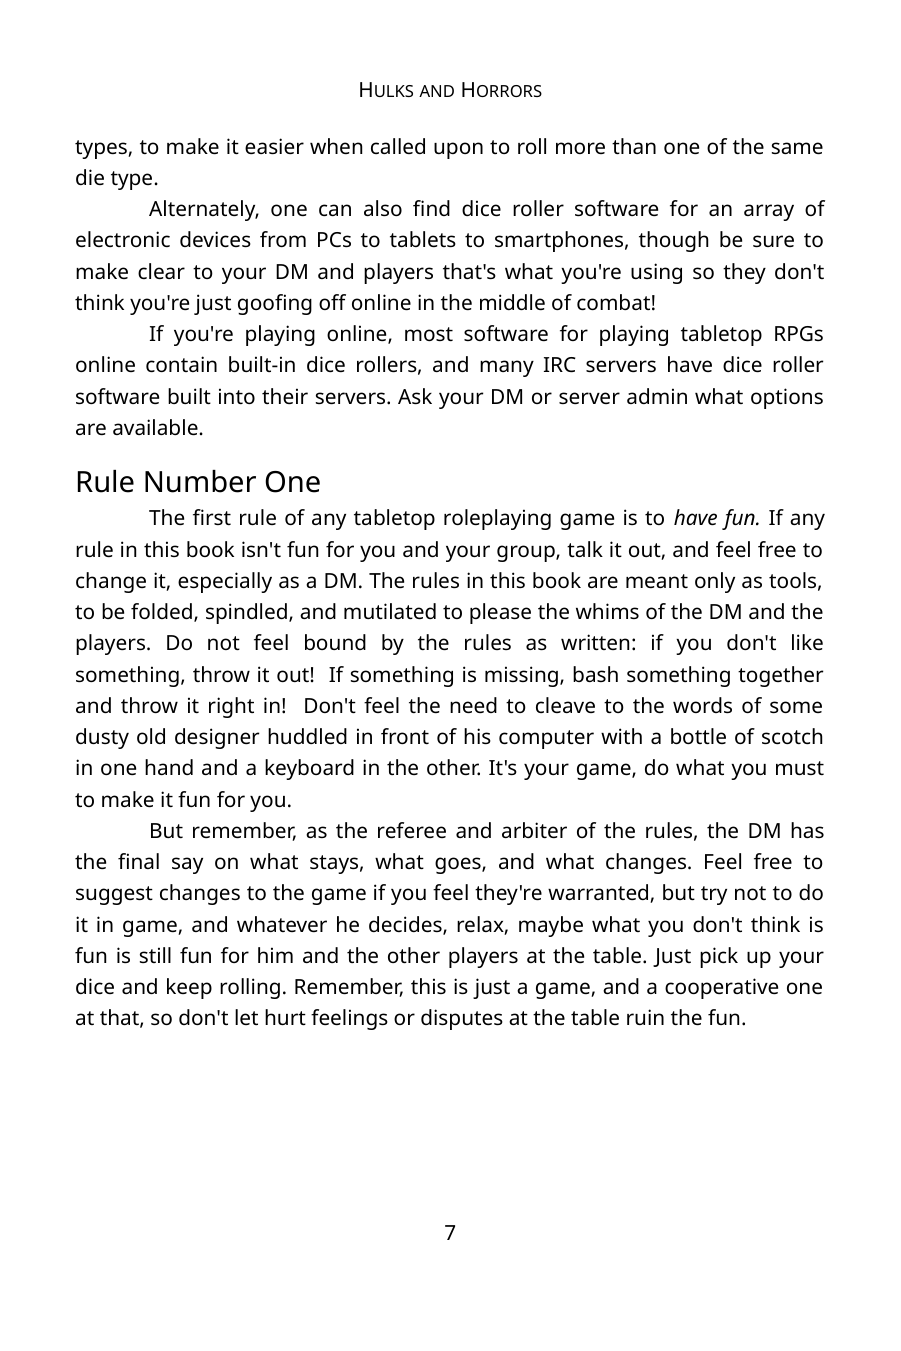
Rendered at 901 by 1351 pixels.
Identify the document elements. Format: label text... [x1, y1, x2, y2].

text The first rule of any tabletop roleplaying game is to have fun. If any rule in this book isn't fun for you and your group, talk it out, and feel free to change it, especially as a DM. The rules in this book are meant only as tools, to be folded, spindled, and mutilated to please the whims of the DM and the players. Do not feel bound by the rules as written: if you don't like something, throw it out! If something is missing, bash something together and throw it right in! Don't feel the need to cleave to the words of some dusty old designer huddled in front of his computer with a bottle of scotch in one hand and a keyboard in the other. It's your game, do what you must to make it fun for you. [75, 503, 825, 813]
text If you're playing online, most software for playing tabletop RPGs online contain built-in dice rollers, and many IRC servers have dice roller software built into their servers. Ask your DM or server admin what options are available. [75, 319, 825, 442]
subtitle Rule Number One [75, 461, 825, 501]
text types, to make it easier when called upon to roll more than one of the same die type. [75, 132, 825, 192]
text But remember, as the referee and arbiter of the rules, the DM has the final say on what stays, what goes, and what changes. Feel free to suggest changes to the game if you feel they're warranted, but try not to do it in game, and whatever he decides, relax, maybe what you don't think is fun is still fun for him and the other players at the table. Just pick up your dice and keep rolling. Remember, this is just a game, and a cooperative one at that, so don't let hurt feelings or disputes at the table ruin the fun. [75, 816, 825, 1032]
text Alternately, one can also find dice roller software for an array of electronic devices from PCs to tablets to smartphones, though be sure to make clear to your DM and players that's what you're using so they don't think you're just goofing off online in the middle of combat! [75, 194, 825, 317]
